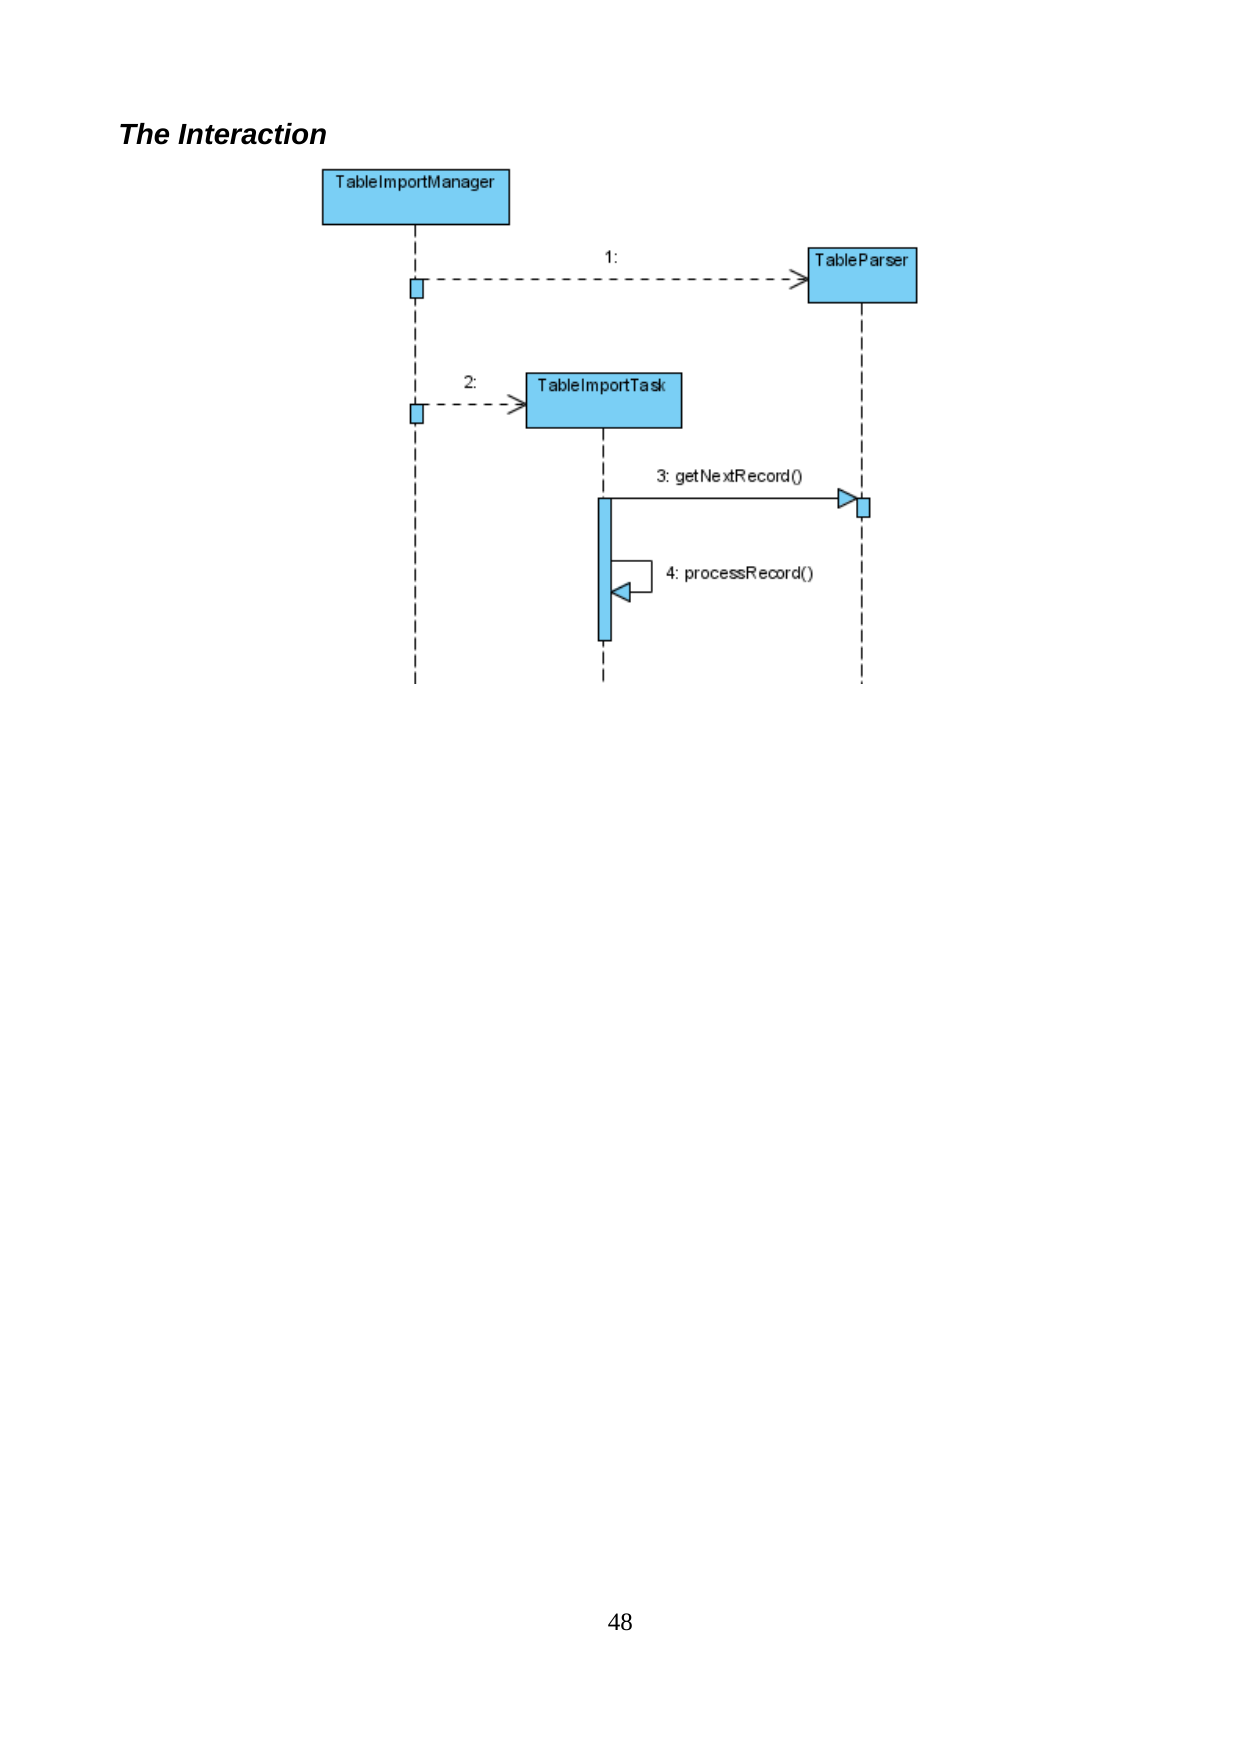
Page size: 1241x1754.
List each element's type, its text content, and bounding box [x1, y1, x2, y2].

picture [317, 163, 924, 684]
subtitle The Interaction [118, 118, 1122, 151]
